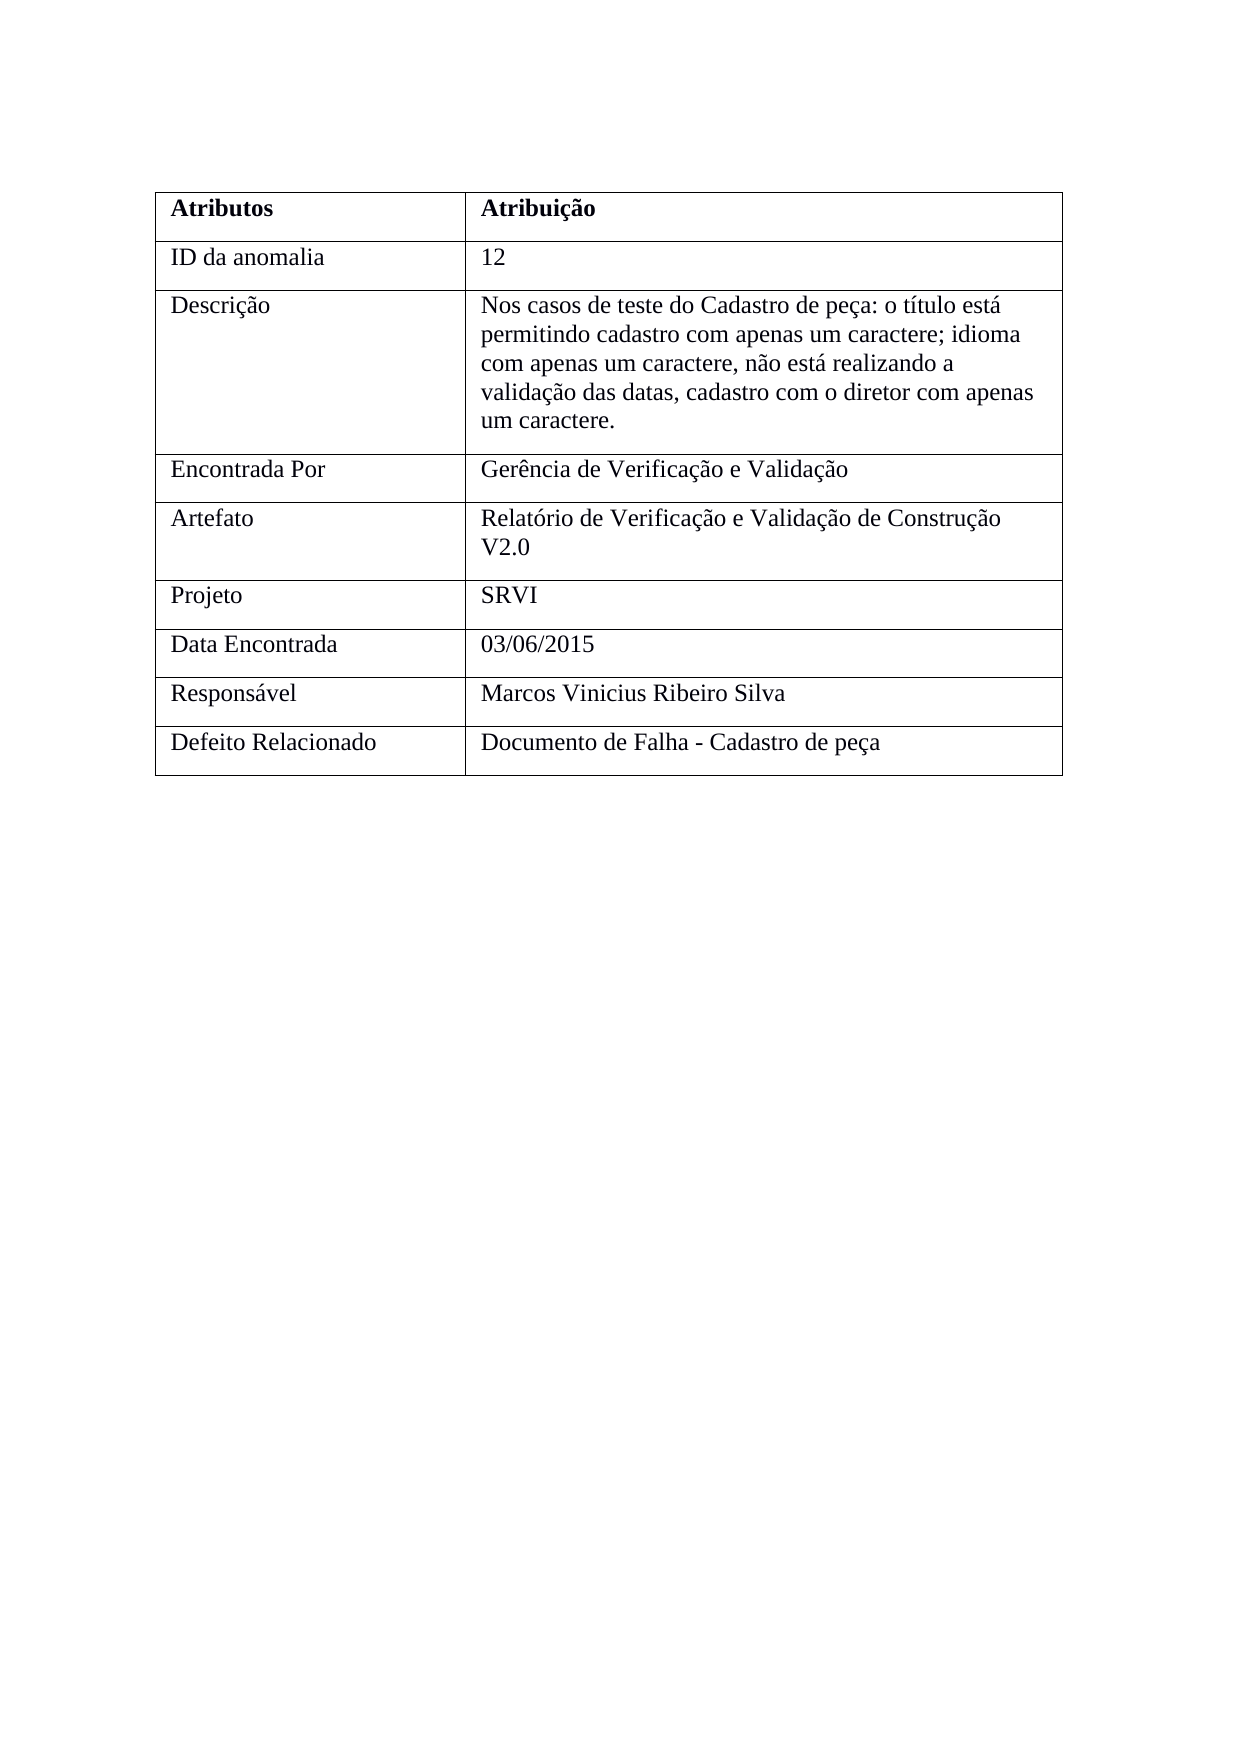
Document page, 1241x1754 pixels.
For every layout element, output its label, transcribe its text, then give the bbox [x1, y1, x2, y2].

table_cell Encontrada Por [156, 455, 465, 502]
table_cell 12 [466, 242, 1062, 290]
table_cell Marcos Vinicius Ribeiro Silva [466, 678, 1062, 726]
table_cell Documento de Falha - Cadastro de peça [466, 727, 1062, 775]
table_header Atribuição [466, 193, 1062, 241]
table_cell Projeto [156, 581, 465, 628]
table_cell Responsável [156, 678, 465, 726]
table_cell Descrição [156, 291, 465, 453]
table_cell Nos casos de teste do Cadastro de peça: o título está permitindo cadastro com apenas um caractere; idioma com apenas um caractere, não está realizando a validação das datas, cadastro com o diretor com apenas um caractere. [466, 291, 1062, 453]
table_cell Artefato [156, 503, 465, 580]
table_cell Gerência de Verificação e Validação [466, 455, 1062, 502]
table_cell 03/06/2015 [466, 630, 1062, 677]
table_cell SRVI [466, 581, 1062, 628]
table_cell Defeito Relacionado [156, 727, 465, 775]
table_cell ID da anomalia [156, 242, 465, 290]
table_cell Data Encontrada [156, 630, 465, 677]
table_cell Relatório de Verificação e Validação de Construção V2.0 [466, 503, 1062, 580]
table_header Atributos [156, 193, 465, 241]
